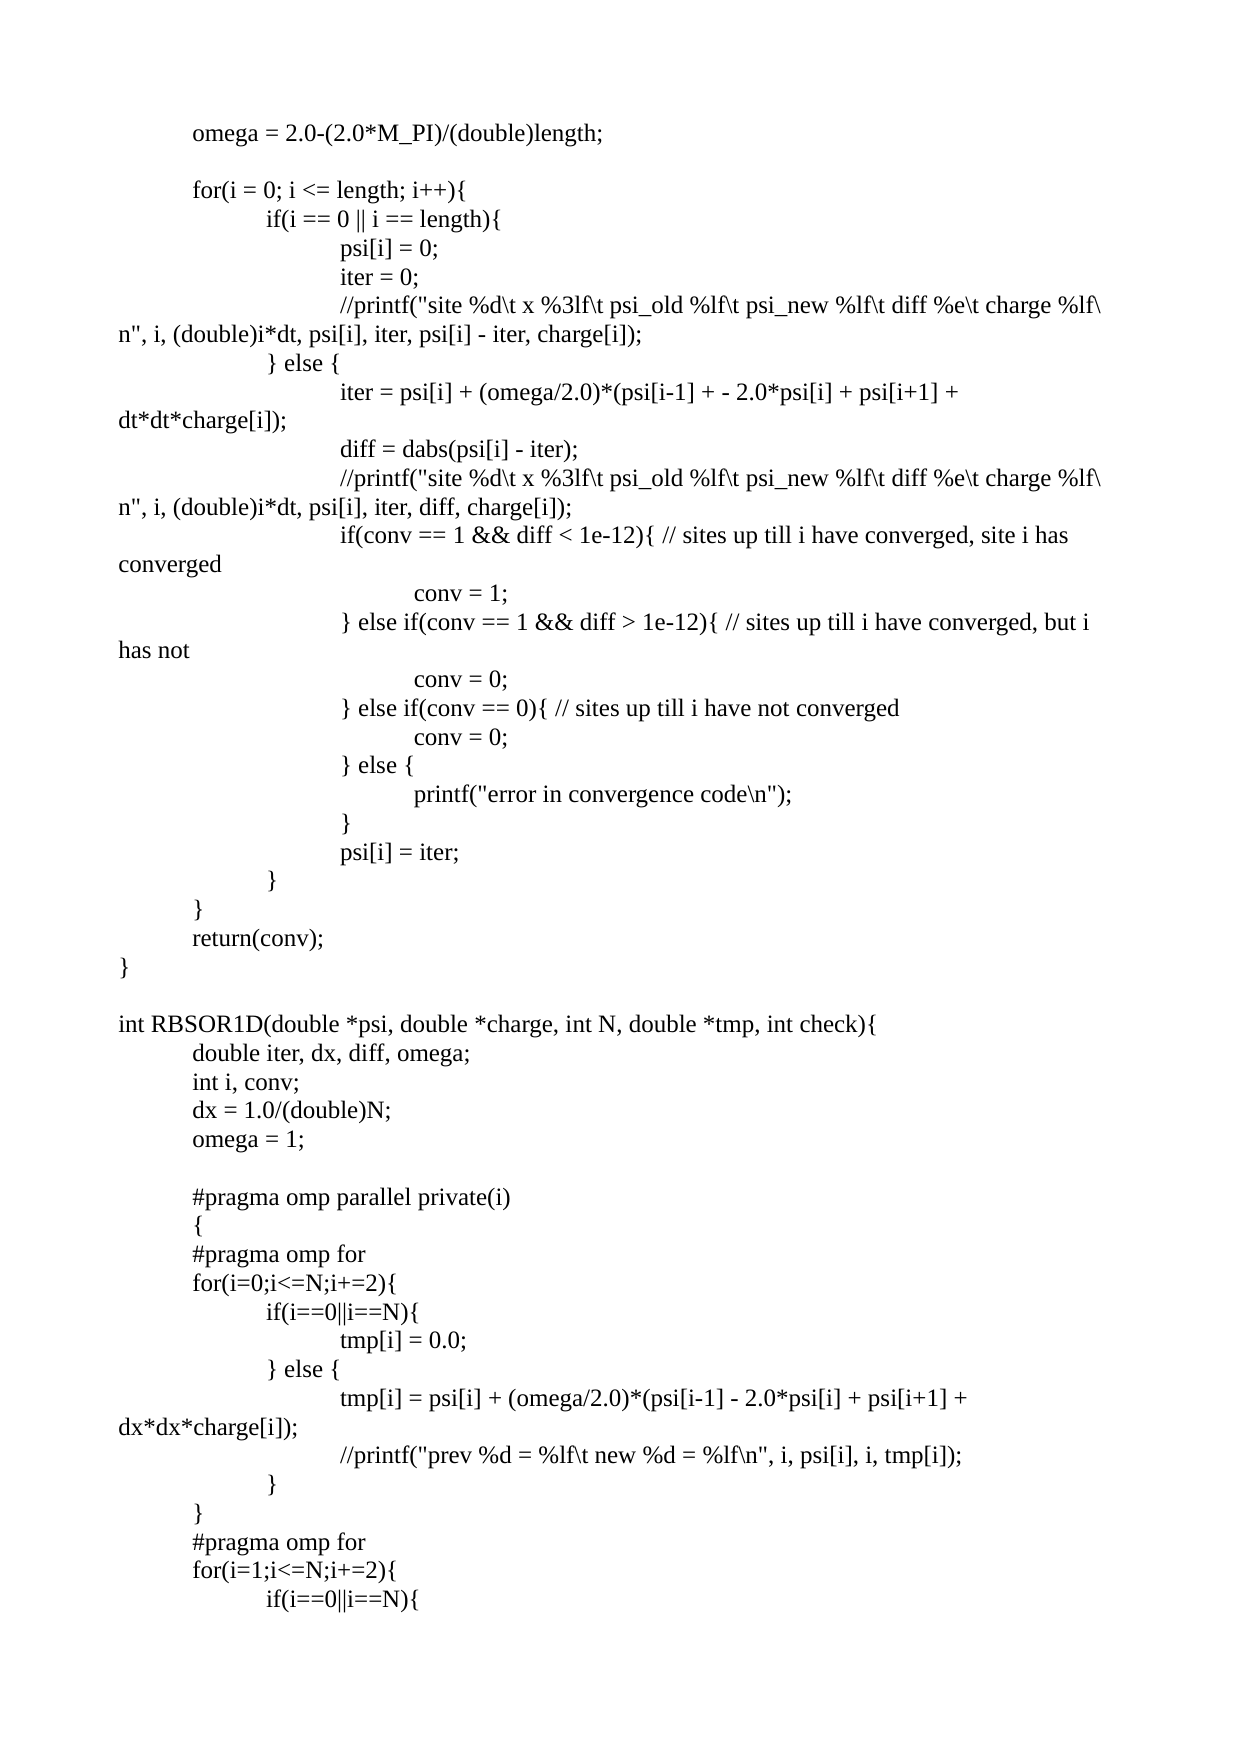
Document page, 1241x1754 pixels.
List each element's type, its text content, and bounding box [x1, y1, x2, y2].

text } else if(conv == 0){ // sites up till i have not converged [118, 693, 1122, 722]
text printf("error in convergence code\n"); [118, 779, 1122, 808]
text } else { [118, 1354, 1122, 1383]
text double iter, dx, diff, omega; [118, 1038, 1122, 1067]
text conv = 0; [118, 722, 1122, 751]
text iter = 0; [118, 262, 1122, 291]
text if(i == 0 || i == length){ [118, 204, 1122, 233]
text int RBSOR1D(double *psi, double *charge, int N, double *tmp, int check){ [118, 1009, 1122, 1038]
text if(conv == 1 && diff < 1e-12){ // sites up till i have converged, site i has converged [118, 521, 1122, 578]
text omega = 2.0-(2.0*M_PI)/(double)length; [118, 118, 1122, 147]
text if(i==0||i==N){ [118, 1584, 1122, 1613]
text tmp[i] = 0.0; [118, 1326, 1122, 1354]
text } [118, 808, 1122, 837]
text diff = dabs(psi[i] - iter); [118, 434, 1122, 463]
text return(conv); [118, 923, 1122, 952]
text #pragma omp parallel private(i) [118, 1182, 1122, 1211]
text iter = psi[i] + (omega/2.0)*(psi[i-1] + - 2.0*psi[i] + psi[i+1] + dt*dt*charge[i]); [118, 377, 1122, 434]
text { [118, 1211, 1122, 1239]
text //printf("prev %d = %lf\t new %d = %lf\n", i, psi[i], i, tmp[i]); [118, 1441, 1122, 1469]
text tmp[i] = psi[i] + (omega/2.0)*(psi[i-1] - 2.0*psi[i] + psi[i+1] + dx*dx*charge[i]); [118, 1383, 1122, 1441]
text } [118, 1469, 1122, 1498]
text } [118, 866, 1122, 894]
text for(i = 0; i <= length; i++){ [118, 176, 1122, 204]
text } else if(conv == 1 && diff > 1e-12){ // sites up till i have converged, but i has not [118, 607, 1122, 664]
text omega = 1; [118, 1124, 1122, 1153]
text } else { [118, 348, 1122, 377]
text conv = 1; [118, 578, 1122, 607]
text for(i=0;i<=N;i+=2){ [118, 1268, 1122, 1297]
text } else { [118, 751, 1122, 779]
text int i, conv; [118, 1067, 1122, 1096]
text dx = 1.0/(double)N; [118, 1096, 1122, 1124]
text } [118, 952, 1122, 981]
text psi[i] = iter; [118, 837, 1122, 866]
text psi[i] = 0; [118, 233, 1122, 262]
text } [118, 894, 1122, 923]
text #pragma omp for [118, 1527, 1122, 1556]
text //printf("site %d\t x %3lf\t psi_old %lf\t psi_new %lf\t diff %e\t charge %lf\n", i, (double)i*dt, psi[i], iter, psi[i] - iter, charge[i]); [118, 291, 1122, 348]
text //printf("site %d\t x %3lf\t psi_old %lf\t psi_new %lf\t diff %e\t charge %lf\n", i, (double)i*dt, psi[i], iter, diff, charge[i]); [118, 463, 1122, 521]
text if(i==0||i==N){ [118, 1297, 1122, 1326]
text #pragma omp for [118, 1239, 1122, 1268]
text for(i=1;i<=N;i+=2){ [118, 1556, 1122, 1584]
text conv = 0; [118, 664, 1122, 693]
text } [118, 1498, 1122, 1527]
